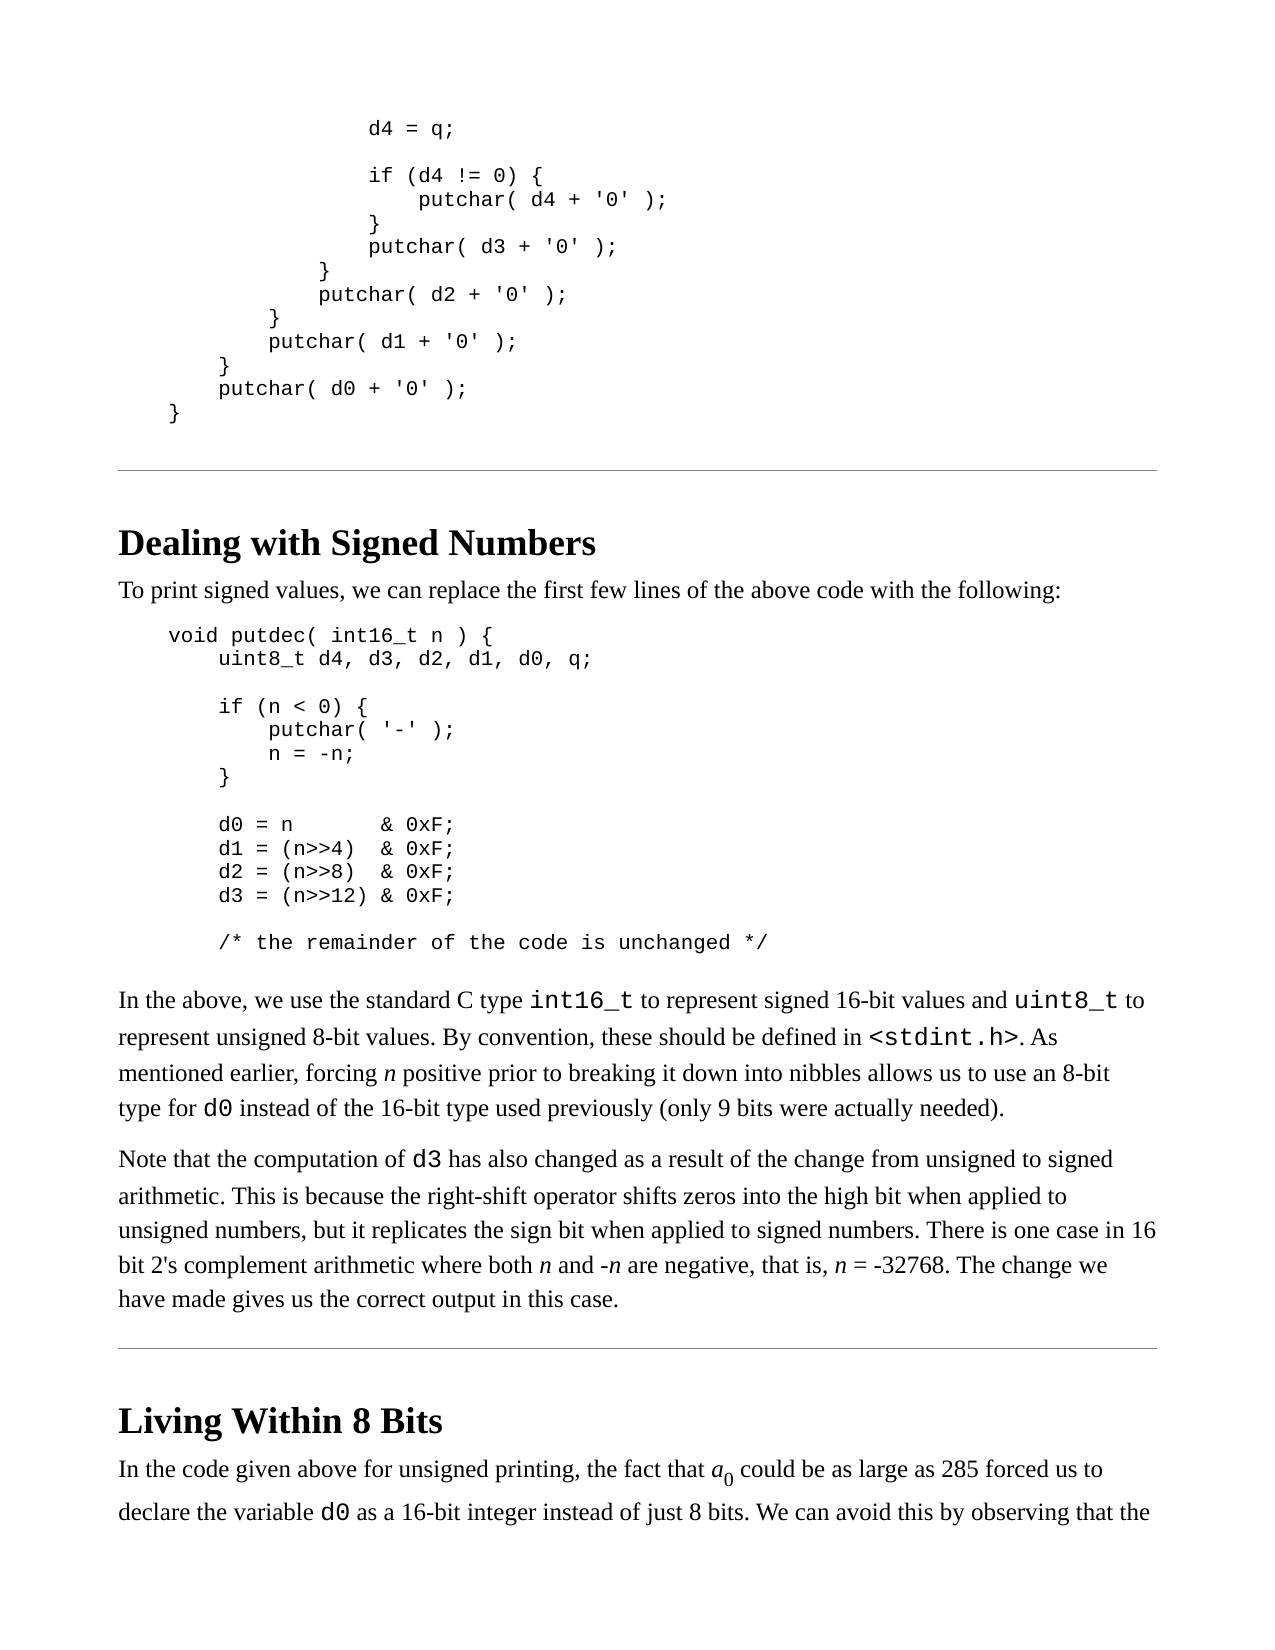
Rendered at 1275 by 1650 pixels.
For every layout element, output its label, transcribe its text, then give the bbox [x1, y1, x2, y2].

text Note that the computation of d3 has also changed as a result of the change from unsigned to signed arithmetic. This is because the right-shift operator shifts zeros into the high bit when applied to unsigned numbers, but it replicates the sign bit when applied to signed numbers. There is one case in 16 bit 2's complement arithmetic where both n and -n are negative, that is, n = -32768. The change we have made gives us the correct output in this case. [118, 1144, 1157, 1313]
text putchar( d0 + '0' ); [118, 378, 1157, 402]
text } [118, 213, 1157, 236]
text uint8_t d4, d3, d2, d1, d0, q; [118, 648, 1157, 672]
text } [118, 307, 1157, 331]
text putchar( d3 + '0' ); [118, 236, 1157, 260]
text In the code given above for unsigned printing, the fact that a0 could be as large as 285 forced us to declare the variable d0 as a 16-bit integer instead of just 8 bits. We can avoid this by observing that the [118, 1454, 1157, 1528]
text } [118, 402, 1157, 426]
text In the above, we use the standard C type int16_t to represent signed 16-bit values and uint8_t to represent unsigned 8-bit values. By convention, these should be defined in <stdint.h>. As mentioned earlier, forcing n positive prior to breaking it down into nibbles allows us to use an 8-bit type for d0 instead of the 16-bit type used previously (only 9 bits were actually needed). [118, 985, 1157, 1124]
text d4 = q; [118, 118, 1157, 142]
text putchar( d1 + '0' ); [118, 331, 1157, 354]
subtitle Living Within 8 Bits [118, 1398, 1157, 1442]
text putchar( d4 + '0' ); [118, 189, 1157, 213]
text /* the remainder of the code is unchanged */ [118, 932, 1157, 956]
text putchar( '-' ); [118, 719, 1157, 743]
text if (n < 0) { [118, 696, 1157, 719]
text To print signed values, we can replace the first few lines of the above code with the following: [118, 576, 1157, 604]
text } [118, 260, 1157, 284]
text } [118, 354, 1157, 378]
text d3 = (n>>12) & 0xF; [118, 885, 1157, 908]
text d0 = n & 0xF; [118, 814, 1157, 837]
text d1 = (n>>4) & 0xF; [118, 837, 1157, 861]
text if (d4 != 0) { [118, 165, 1157, 189]
text d2 = (n>>8) & 0xF; [118, 861, 1157, 885]
subtitle Dealing with Signed Numbers [118, 520, 1157, 563]
text } [118, 767, 1157, 790]
text void putdec( int16_t n ) { [118, 625, 1157, 648]
text putchar( d2 + '0' ); [118, 284, 1157, 307]
text n = -n; [118, 743, 1157, 767]
